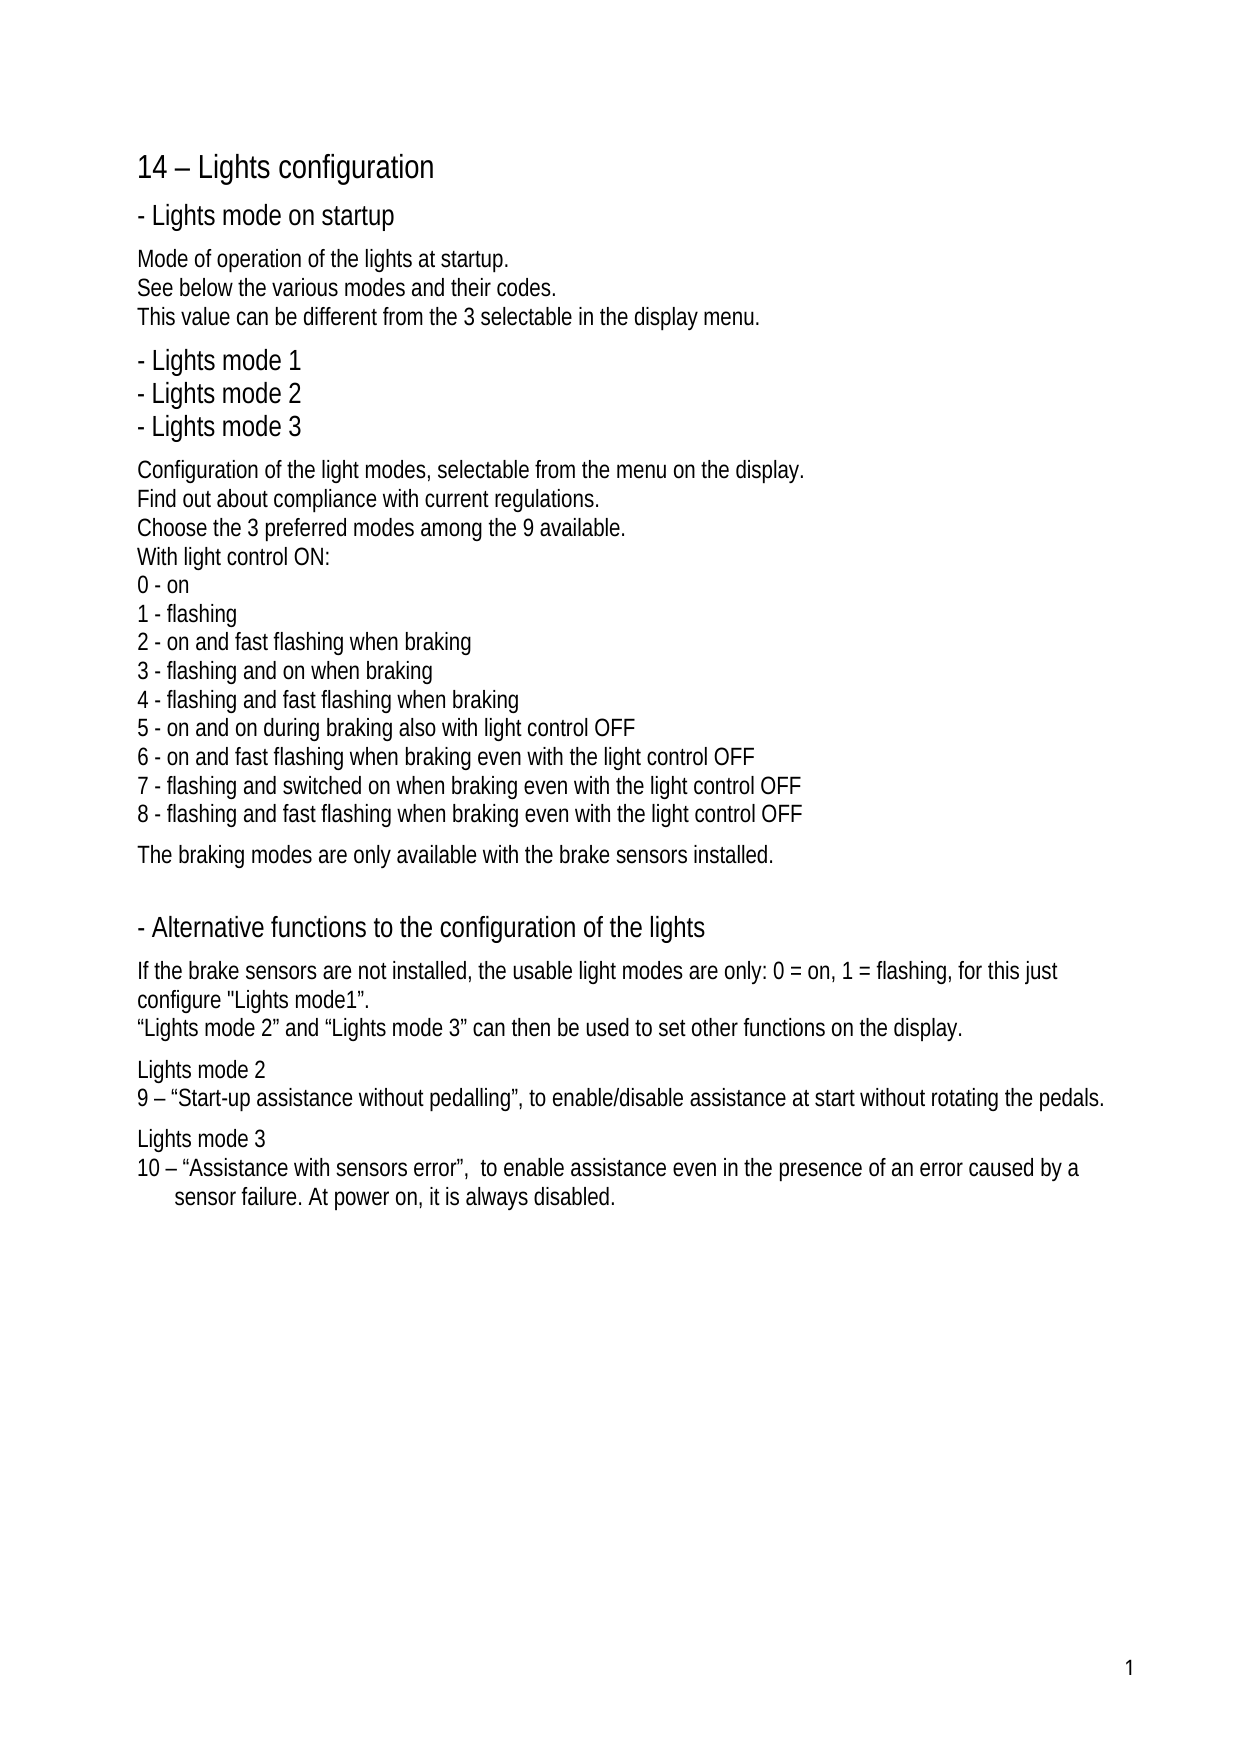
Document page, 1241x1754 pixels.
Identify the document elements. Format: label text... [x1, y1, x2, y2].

text Lights mode 3 [137, 1124, 1122, 1153]
text - Lights mode 2 [137, 376, 1122, 409]
text - Lights mode 3 [137, 409, 1122, 443]
text 4 - flashing and fast flashing when braking [137, 685, 1122, 713]
text Find out about compliance with current regulations. [137, 484, 1122, 513]
text 14 – Lights configuration [137, 148, 1122, 186]
text Configuration of the light modes, selectable from the menu on the display. [137, 456, 1122, 484]
text 8 - flashing and fast flashing when braking even with the light control OFF [137, 799, 1122, 828]
text “Lights mode 2” and “Lights mode 3” can then be used to set other functions on the display. [137, 1013, 1122, 1042]
text - Lights mode on startup [137, 198, 1122, 232]
text 7 - flashing and switched on when braking even with the light control OFF [137, 771, 1122, 799]
text 1 - flashing [137, 599, 1122, 627]
text Choose the 3 preferred modes among the 9 available. [137, 513, 1122, 541]
text 6 - on and fast flashing when braking even with the light control OFF [137, 742, 1122, 771]
text - Lights mode 1 [137, 343, 1122, 376]
text 10 – “Assistance with sensors error”, to enable assistance even in the presence of an error caused by a sensor failure. At power on, it is always disabled. [137, 1153, 1122, 1210]
text With light control ON: [137, 541, 1122, 570]
text Mode of operation of the lights at startup. [137, 244, 1122, 273]
text Lights mode 2 [137, 1054, 1122, 1083]
text 2 - on and fast flashing when braking [137, 627, 1122, 656]
text The braking modes are only available with the brake sensors installed. [137, 840, 1122, 869]
text 5 - on and on during braking also with light control OFF [137, 713, 1122, 742]
text See below the various modes and their codes. [137, 273, 1122, 302]
text 3 - flashing and on when braking [137, 656, 1122, 685]
text 0 - on [137, 570, 1122, 599]
text If the brake sensors are not installed, the usable light modes are only: 0 = on, 1 = flashing, for this just configure "Lights mode1”. [137, 956, 1122, 1013]
text - Alternative functions to the configuration of the lights [137, 910, 1122, 944]
text 9 – “Start-up assistance without pedalling”, to enable/disable assistance at start without rotating the pedals. [137, 1083, 1122, 1112]
text This value can be different from the 3 selectable in the display menu. [137, 302, 1122, 330]
